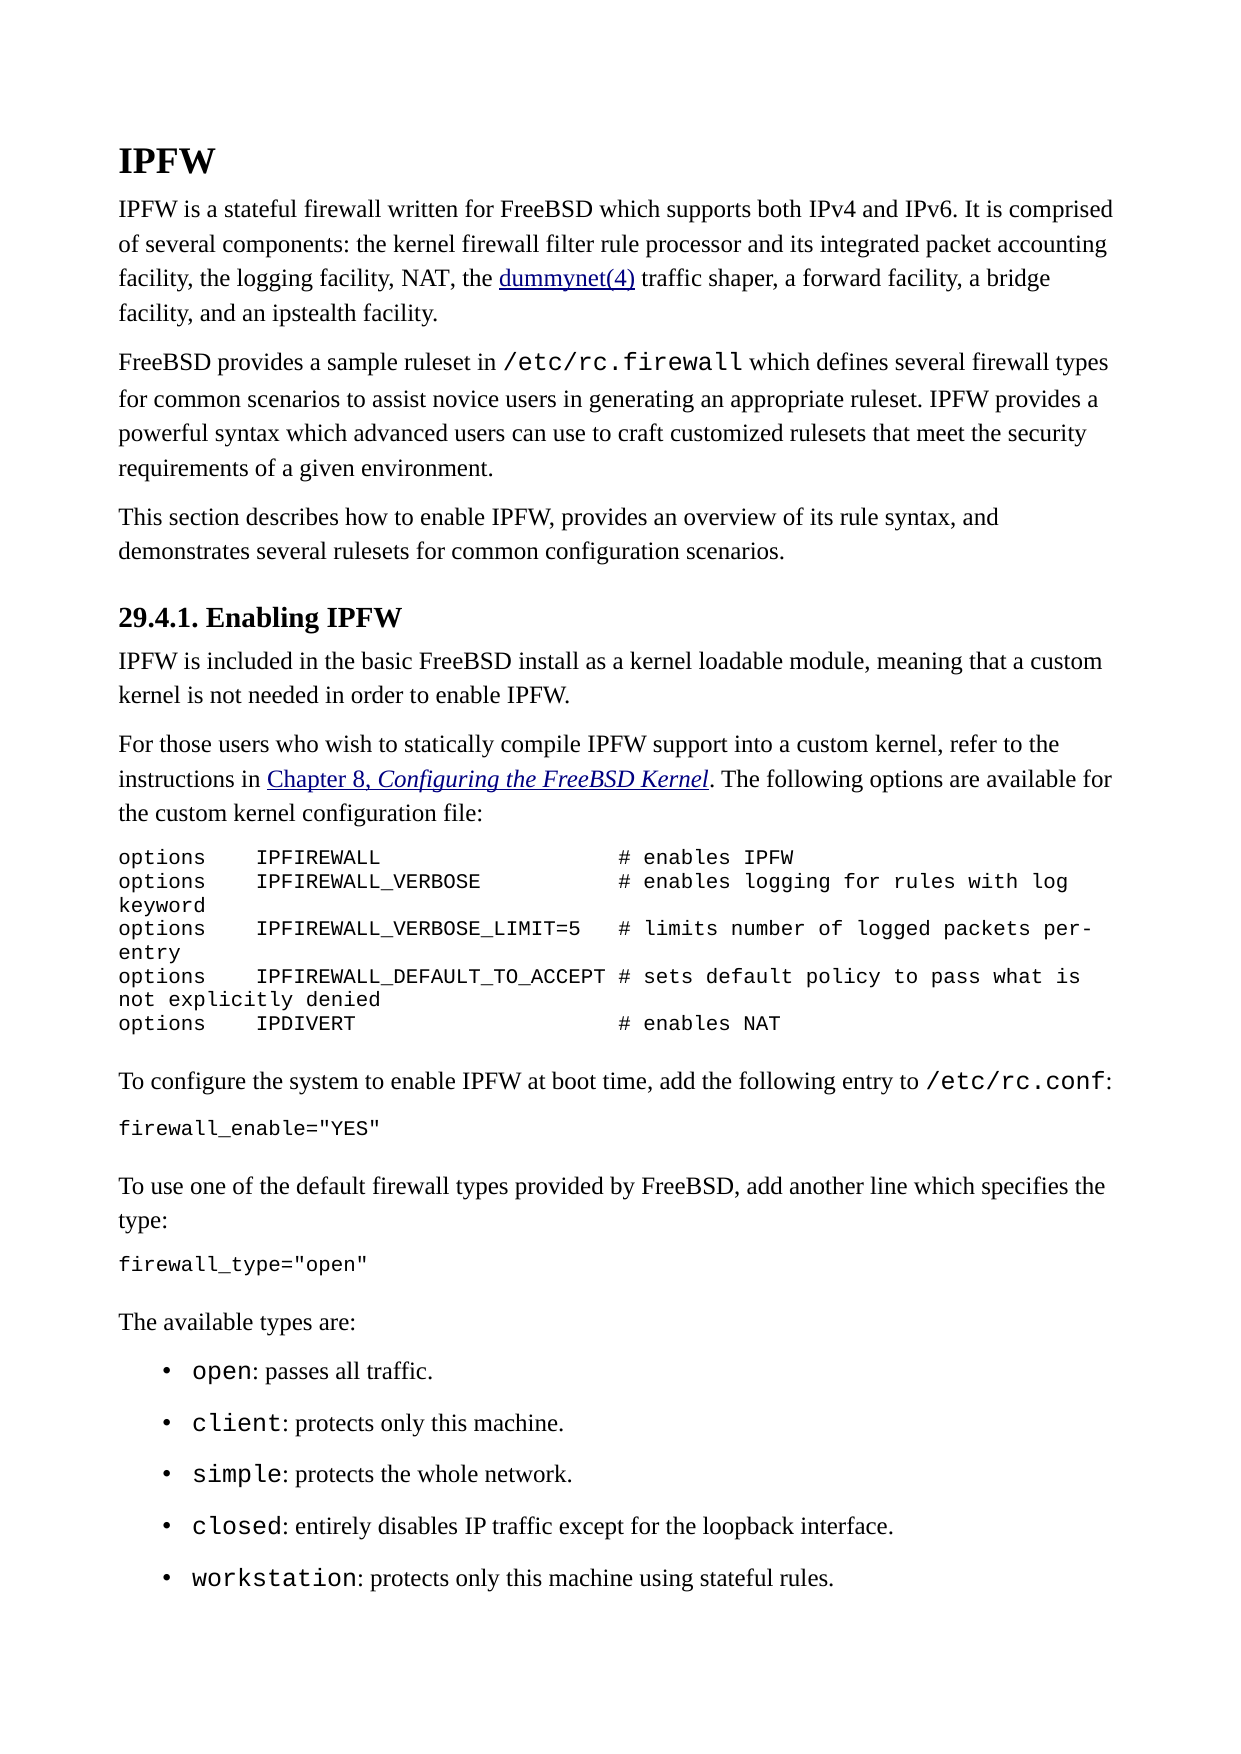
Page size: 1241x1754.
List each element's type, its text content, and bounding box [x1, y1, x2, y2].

text firewall_enable="YES" [118, 1118, 1122, 1141]
text options IPFIREWALL_VERBOSE # enables logging for rules with log keyword [118, 871, 1122, 918]
list workstation: protects only this machine using stateful rules. [162, 1563, 1122, 1593]
list closed: entirely disables IP traffic except for the loopback interface. [162, 1511, 1122, 1542]
text IPFW is a stateful firewall written for FreeBSD which supports both IPv4 and IPv6. It is comprised of several components: the kernel firewall filter rule processor and its integrated packet accounting facility, the logging facility, NAT, the dummynet(4) traffic shaper, a forward facility, a bridge facility, and an ipstealth facility. [118, 194, 1122, 327]
text options IPFIREWALL # enables IPFW [118, 847, 1122, 871]
text firewall_type="open" [118, 1254, 1122, 1278]
text IPFW is included in the basic FreeBSD install as a kernel loadable module, meaning that a custom kernel is not needed in order to enable IPFW. [118, 646, 1122, 709]
subtitle IPFW [118, 139, 1122, 182]
text options IPFIREWALL_VERBOSE_LIMIT=5 # limits number of logged packets per-entry [118, 918, 1122, 966]
text For those users who wish to statically compile IPFW support into a custom kernel, refer to the instructions in Chapter 8, Configuring the FreeBSD Kernel. The following options are available for the custom kernel configuration file: [118, 729, 1122, 827]
text options IPFIREWALL_DEFAULT_TO_ACCEPT # sets default policy to pass what is not explicitly denied [118, 966, 1122, 1013]
list simple: protects the whole network. [162, 1459, 1122, 1490]
subtitle 29.4.1. Enabling IPFW [118, 600, 1122, 633]
list open: passes all traffic. [162, 1356, 1122, 1387]
list client: protects only this machine. [162, 1408, 1122, 1439]
text options IPDIVERT # enables NAT [118, 1013, 1122, 1037]
text FreeBSD provides a sample ruleset in /etc/rc.firewall which defines several firewall types for common scenarios to assist novice users in generating an appropriate ruleset. IPFW provides a powerful syntax which advanced users can use to craft customized rulesets that meet the security requirements of a given environment. [118, 347, 1122, 481]
text This section describes how to enable IPFW, provides an overview of its rule syntax, and demonstrates several rulesets for common configuration scenarios. [118, 502, 1122, 565]
text To use one of the default firewall types provided by FreeBSD, add another line which specifies the type: [118, 1171, 1122, 1234]
text The available types are: [118, 1307, 1122, 1336]
text To configure the system to enable IPFW at boot time, add the following entry to /etc/rc.conf: [118, 1066, 1122, 1097]
